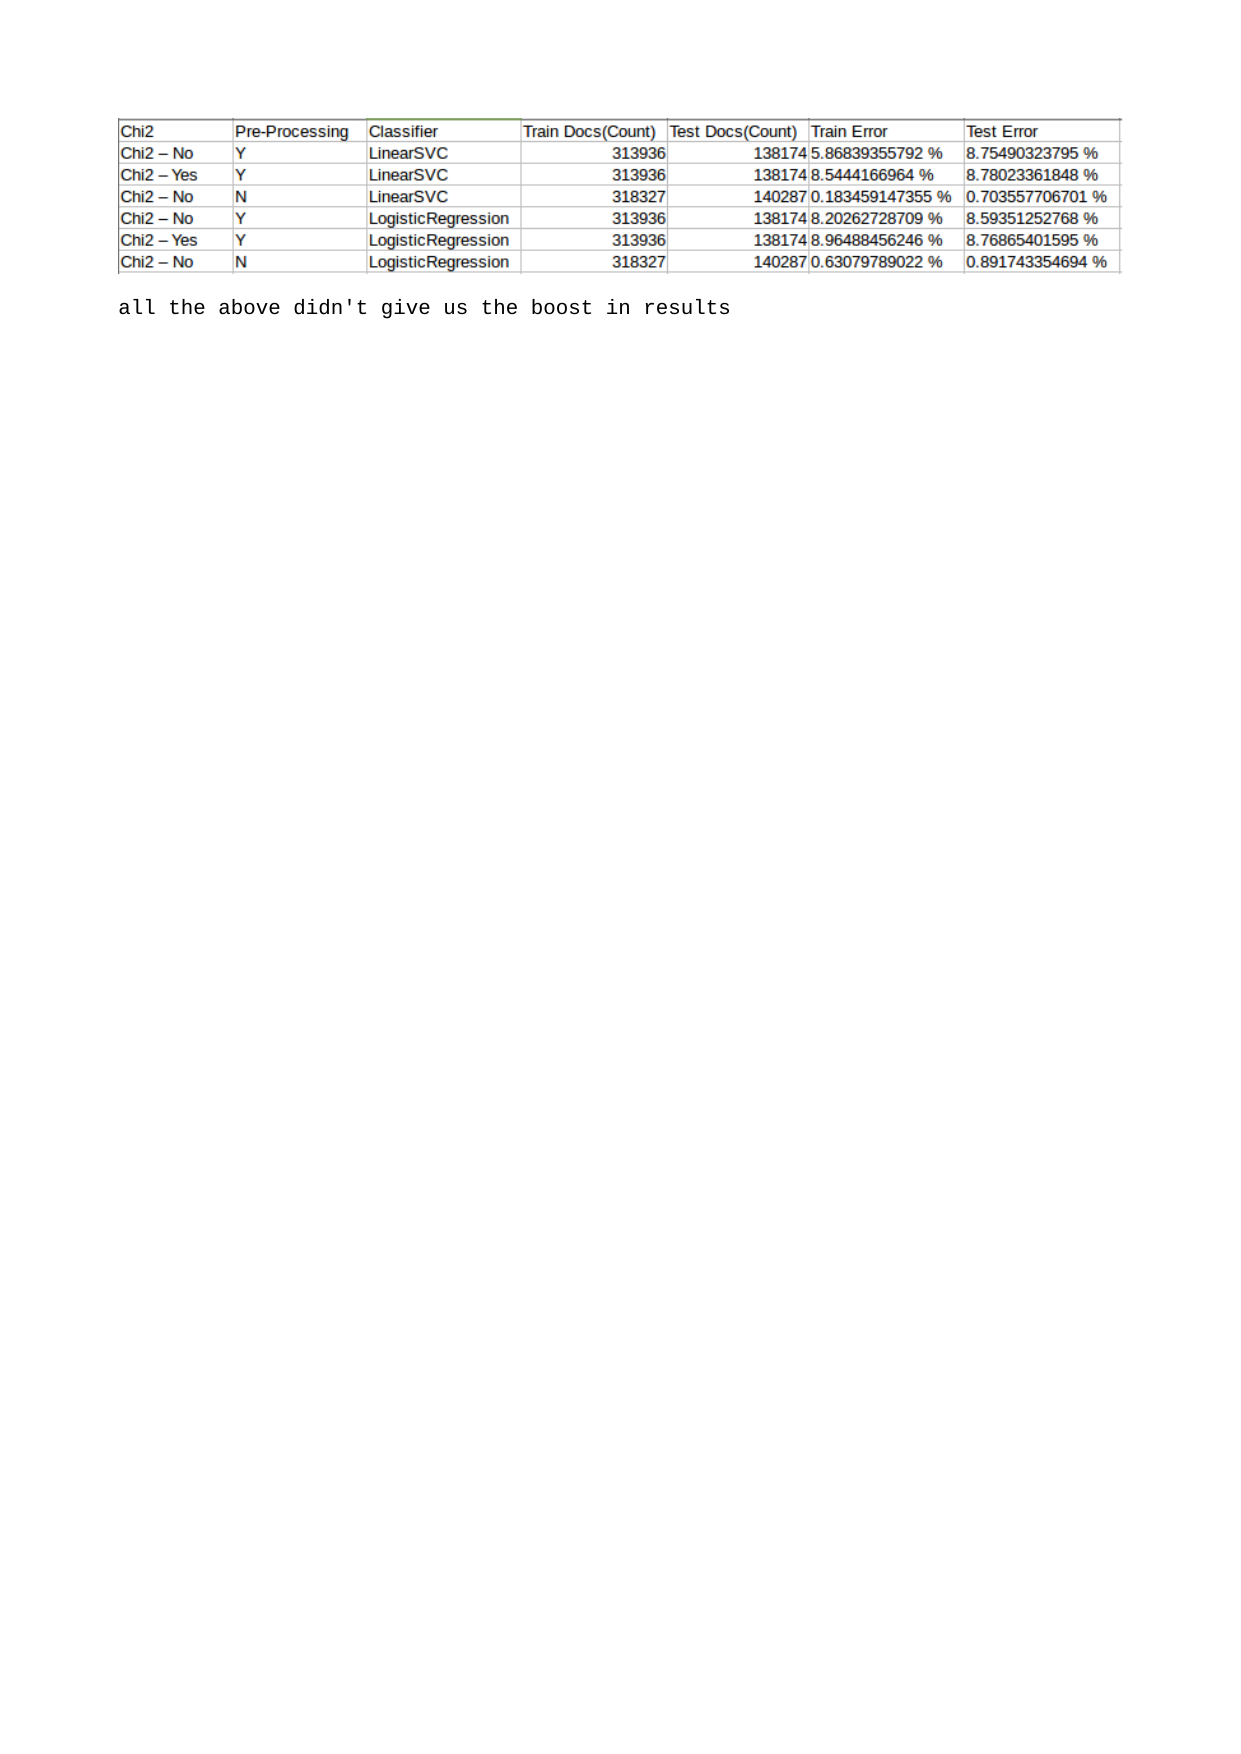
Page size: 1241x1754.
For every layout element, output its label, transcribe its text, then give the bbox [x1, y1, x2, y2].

picture [118, 118, 1123, 274]
text all the above didn't give us the boost in results [118, 297, 1122, 321]
